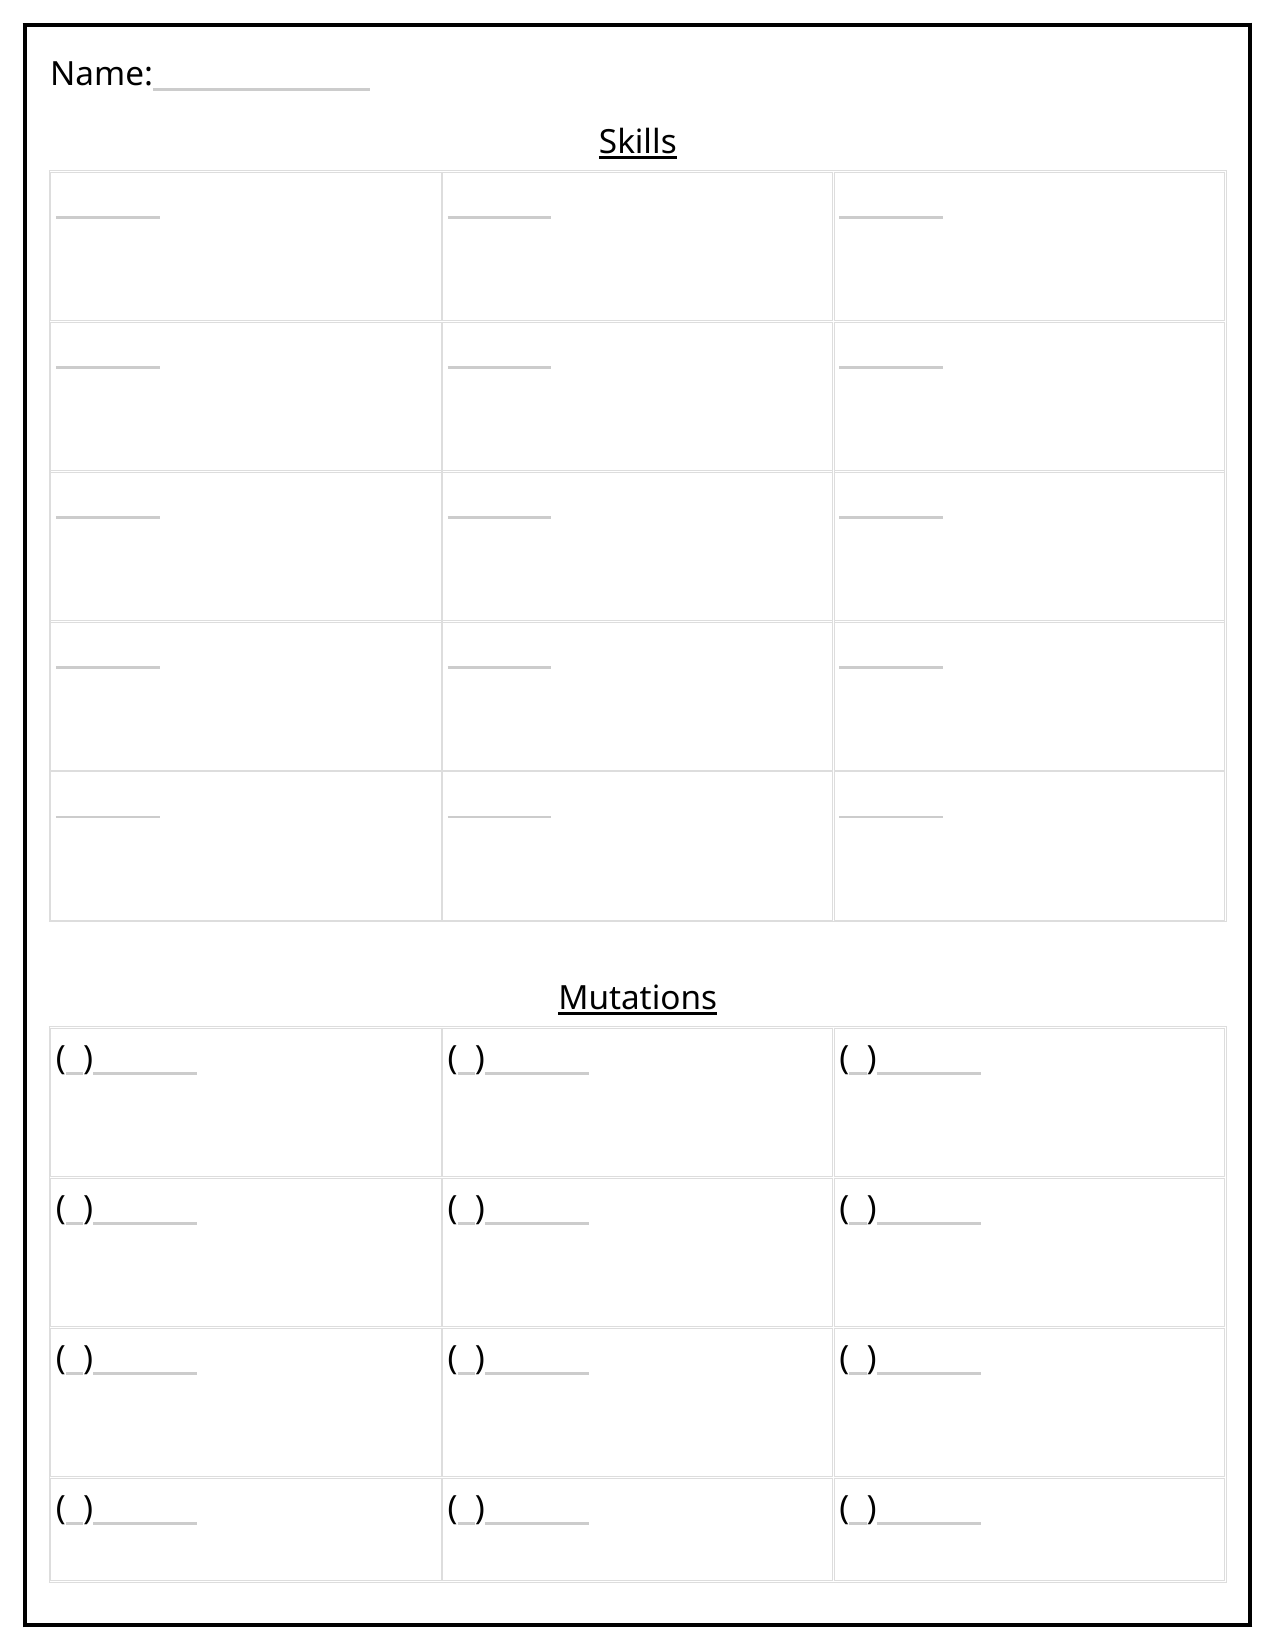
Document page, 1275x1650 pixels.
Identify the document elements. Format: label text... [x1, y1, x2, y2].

table_cell ( ) [835, 1179, 1224, 1326]
table_cell [835, 623, 1224, 770]
table_header ( ) [51, 1029, 441, 1176]
table_cell ( ) [51, 1329, 441, 1476]
text Skills [50, 118, 1225, 163]
table_cell ( ) [443, 1479, 832, 1580]
table_header [835, 173, 1224, 320]
table_cell [51, 772, 441, 920]
table_cell ( ) [51, 1479, 441, 1580]
table_cell ( ) [443, 1329, 832, 1476]
table_cell [443, 473, 832, 620]
table_cell [443, 623, 832, 770]
table_cell [835, 323, 1224, 470]
table_cell [51, 473, 441, 620]
table_cell [51, 623, 441, 770]
table_cell ( ) [443, 1179, 832, 1326]
table_header [51, 173, 441, 320]
table_header ( ) [835, 1029, 1224, 1176]
table_header [443, 173, 832, 320]
text Mutations [50, 974, 1225, 1019]
table_header ( ) [443, 1029, 832, 1176]
table_cell [835, 772, 1224, 920]
table_cell [835, 473, 1224, 620]
table_cell ( ) [835, 1329, 1224, 1476]
text Name: [50, 50, 1225, 95]
table_cell [443, 323, 832, 470]
table_cell ( ) [835, 1479, 1224, 1580]
table_cell [51, 323, 441, 470]
table_cell [443, 772, 832, 920]
table_cell ( ) [51, 1179, 441, 1326]
